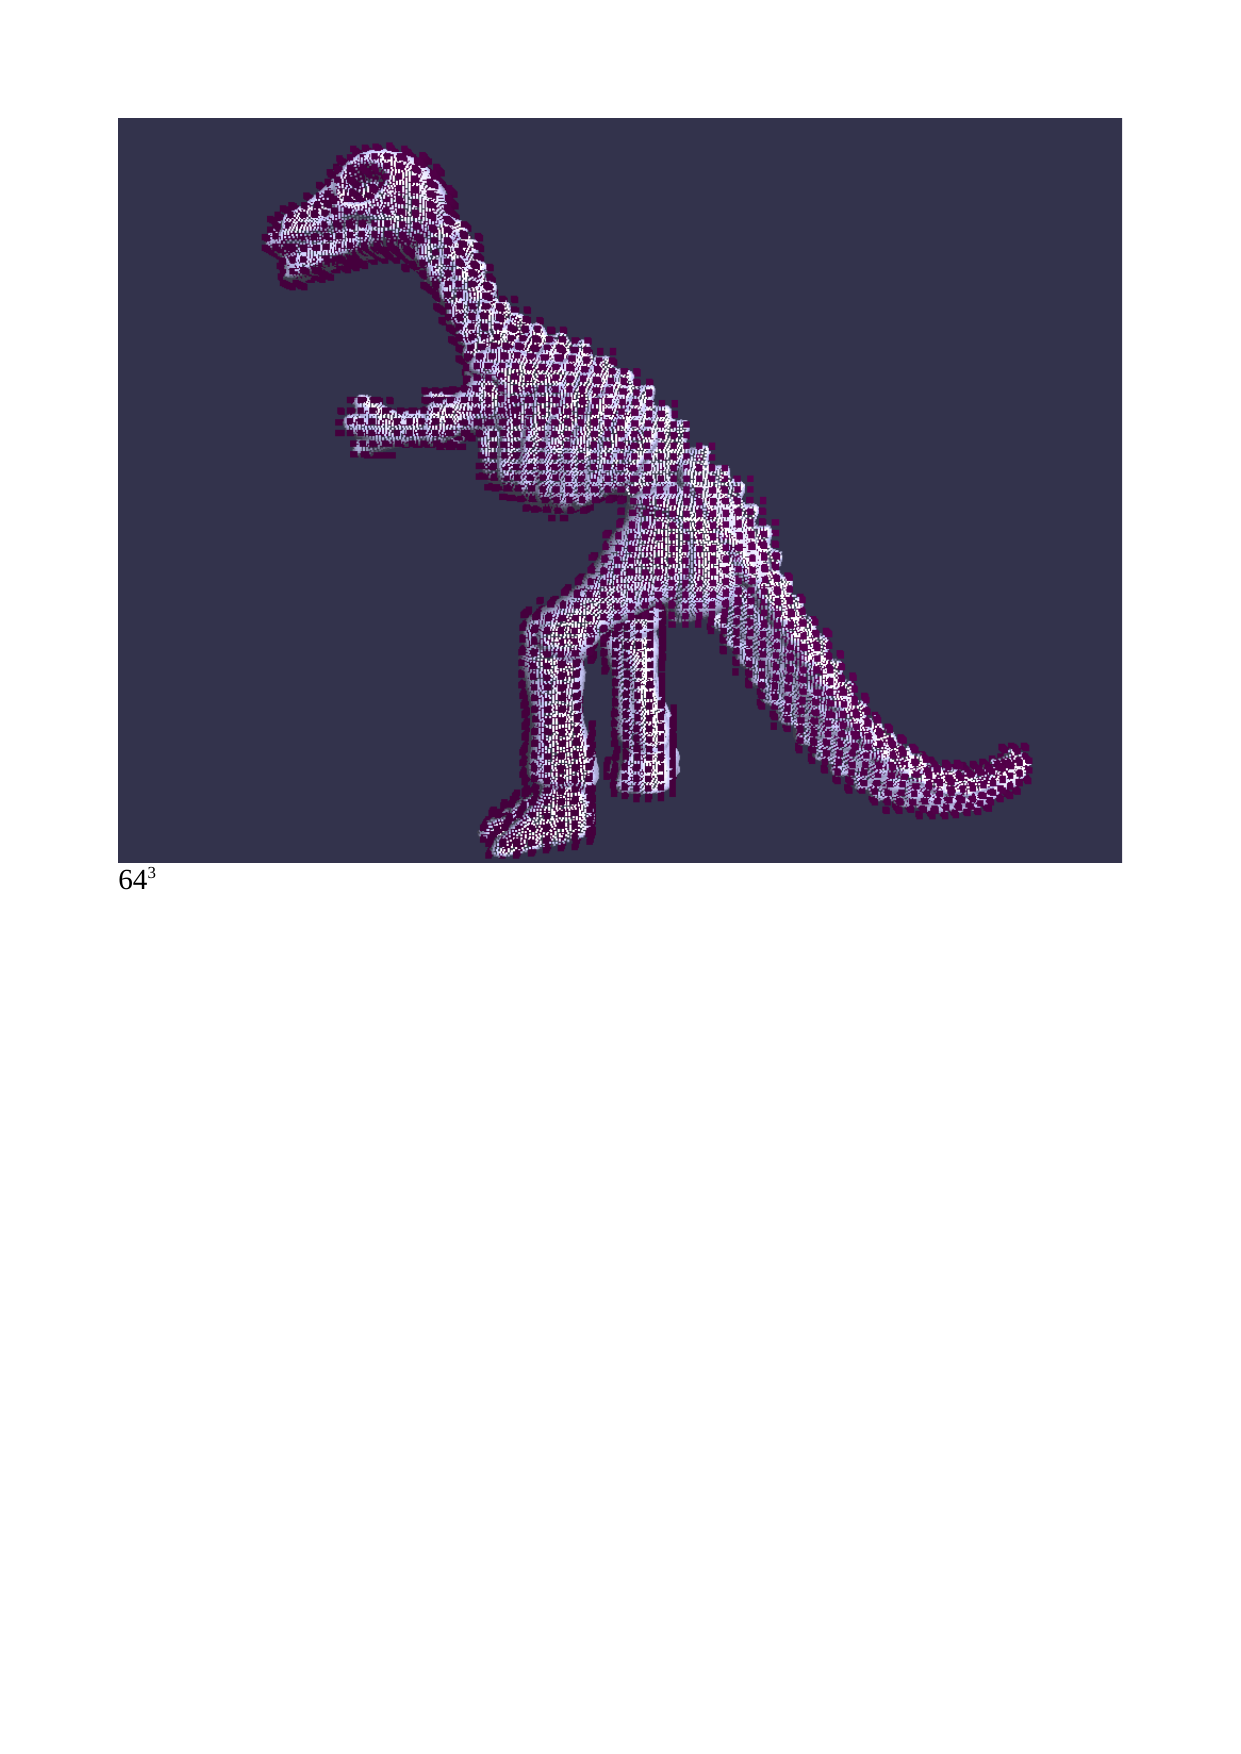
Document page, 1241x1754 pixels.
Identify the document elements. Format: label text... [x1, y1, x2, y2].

picture [118, 118, 1123, 863]
text 643 [118, 863, 1122, 896]
